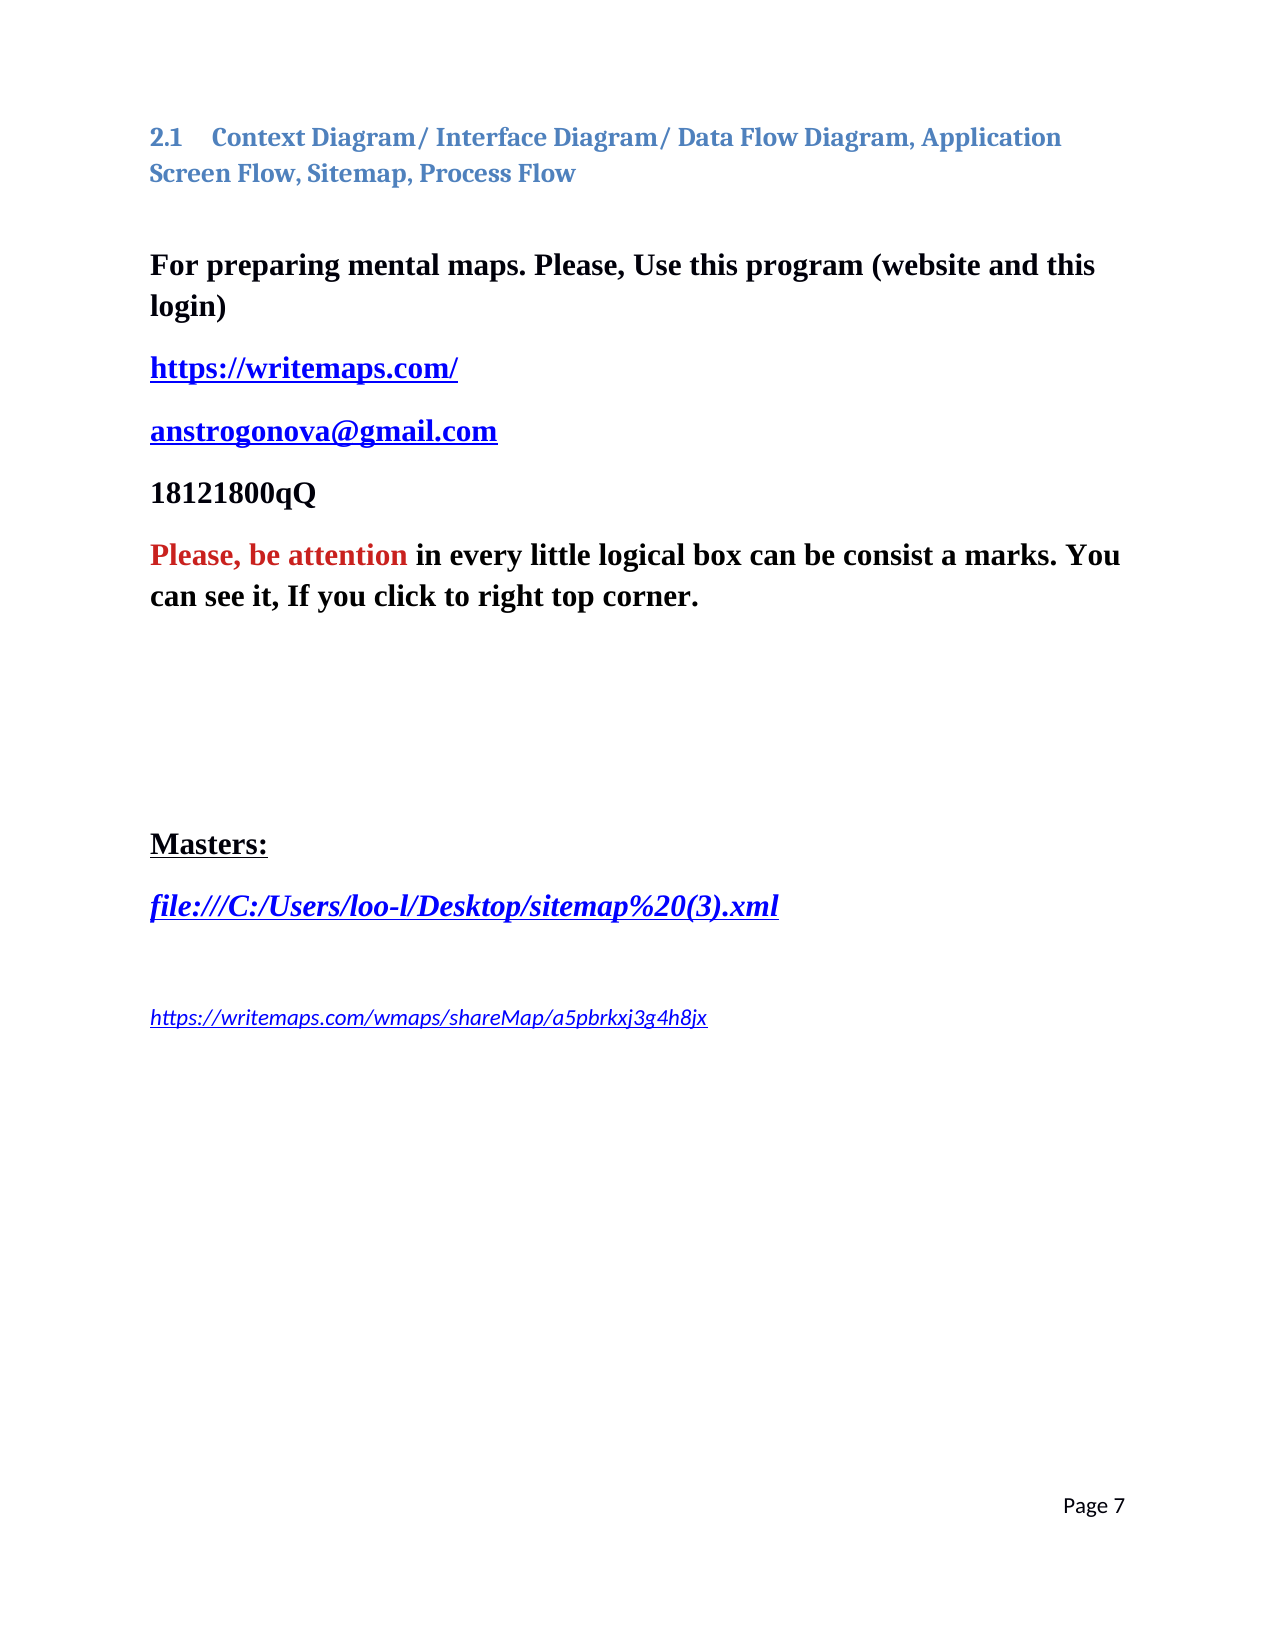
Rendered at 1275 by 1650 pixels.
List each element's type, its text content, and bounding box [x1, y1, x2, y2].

text Please, be attention in every little logical box can be consist a marks. You can see it, If you click to right top corner. [150, 536, 1125, 613]
text file:///C:/Users/loo-l/Desktop/sitemap%20(3).xml [150, 888, 1125, 923]
text anstrogonova@gmail.com [150, 412, 1125, 448]
text Masters: [150, 826, 1125, 861]
text https://writemaps.com/ [150, 350, 1125, 386]
subtitle 2.1 Context Diagram/ Interface Diagram/ Data Flow Diagram, Application Screen Flow, Sitemap, Process Flow [150, 122, 1125, 189]
text 18121800qQ [150, 474, 1125, 510]
text https://writemaps.com/wmaps/shareMap/a5pbrkxj3g4h8jx [150, 1003, 1125, 1031]
text For preparing mental maps. Please, Use this program (website and this login) [150, 246, 1125, 323]
